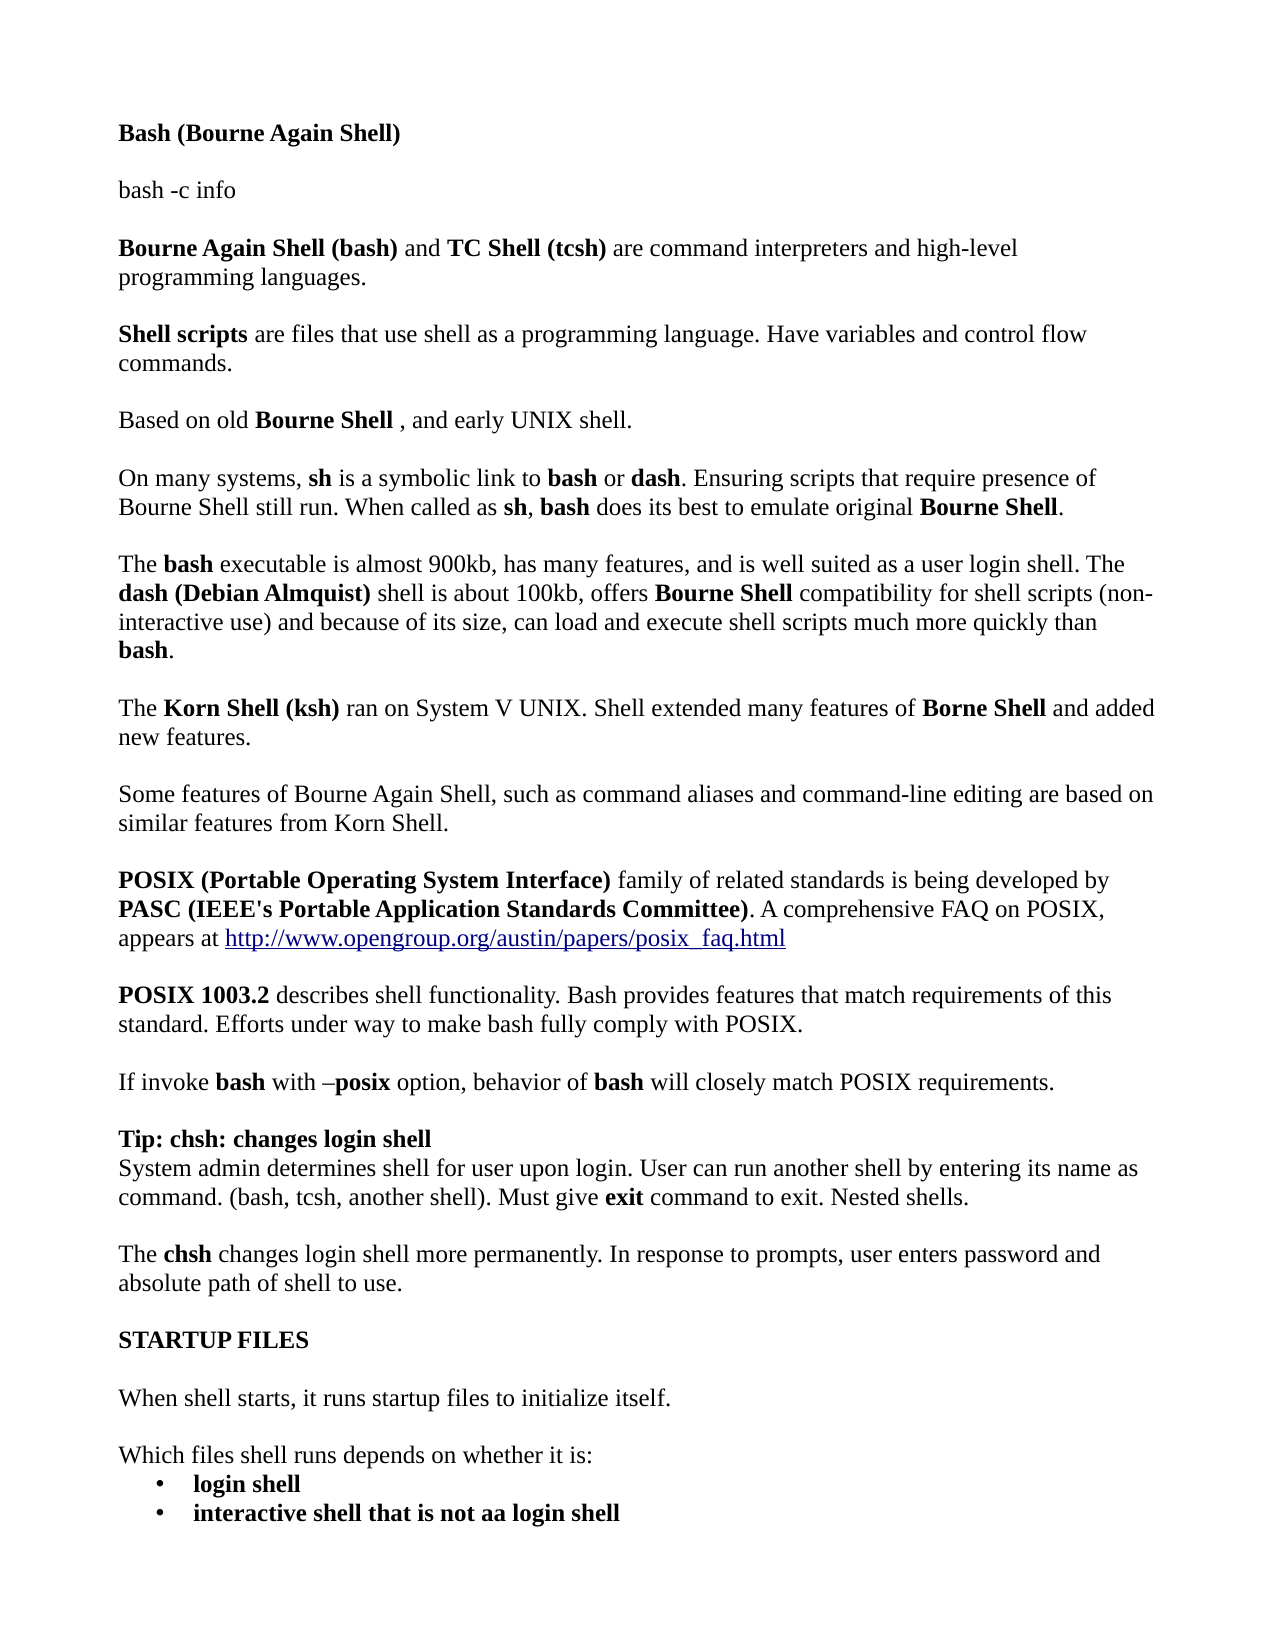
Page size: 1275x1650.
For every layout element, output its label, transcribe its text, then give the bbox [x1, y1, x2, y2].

text When shell starts, it runs startup files to initialize itself. [118, 1383, 1157, 1412]
text Bash (Bourne Again Shell) [118, 118, 1157, 147]
list login shell [156, 1469, 1157, 1498]
text Shell scripts are files that use shell as a programming language. Have variables and control flow commands. [118, 319, 1157, 377]
text POSIX (Portable Operating System Interface) family of related standards is being developed by PASC (IEEE's Portable Application Standards Committee). A comprehensive FAQ on POSIX, appears at http://www.opengroup.org/austin/papers/posix_faq.html [118, 866, 1157, 952]
text Some features of Bourne Again Shell, such as command aliases and command-line editing are based on similar features from Korn Shell. [118, 779, 1157, 837]
text Which files shell runs depends on whether it is: [118, 1441, 1157, 1469]
text Based on old Bourne Shell , and early UNIX shell. [118, 406, 1157, 434]
text The chsh changes login shell more permanently. In response to prompts, user enters password and absolute path of shell to use. [118, 1239, 1157, 1297]
text On many systems, sh is a symbolic link to bash or dash. Ensuring scripts that require presence of Bourne Shell still run. When called as sh, bash does its best to emulate original Bourne Shell. [118, 463, 1157, 521]
text System admin determines shell for user upon login. User can run another shell by entering its name as command. (bash, tcsh, another shell). Must give exit command to exit. Nested shells. [118, 1153, 1157, 1211]
text bash -c info [118, 176, 1157, 204]
text Bourne Again Shell (bash) and TC Shell (tcsh) are command interpreters and high-level programming languages. [118, 233, 1157, 291]
text If invoke bash with –posix option, behavior of bash will closely match POSIX requirements. [118, 1067, 1157, 1096]
text The Korn Shell (ksh) ran on System V UNIX. Shell extended many features of Borne Shell and added new features. [118, 693, 1157, 751]
list interactive shell that is not aa login shell [156, 1498, 1157, 1527]
text Tip: chsh: changes login shell [118, 1124, 1157, 1153]
text STARTUP FILES [118, 1326, 1157, 1354]
text POSIX 1003.2 describes shell functionality. Bash provides features that match requirements of this standard. Efforts under way to make bash fully comply with POSIX. [118, 981, 1157, 1038]
text The bash executable is almost 900kb, has many features, and is well suited as a user login shell. The dash (Debian Almquist) shell is about 100kb, offers Bourne Shell compatibility for shell scripts (non-interactive use) and because of its size, can load and execute shell scripts much more quickly than bash. [118, 549, 1157, 664]
